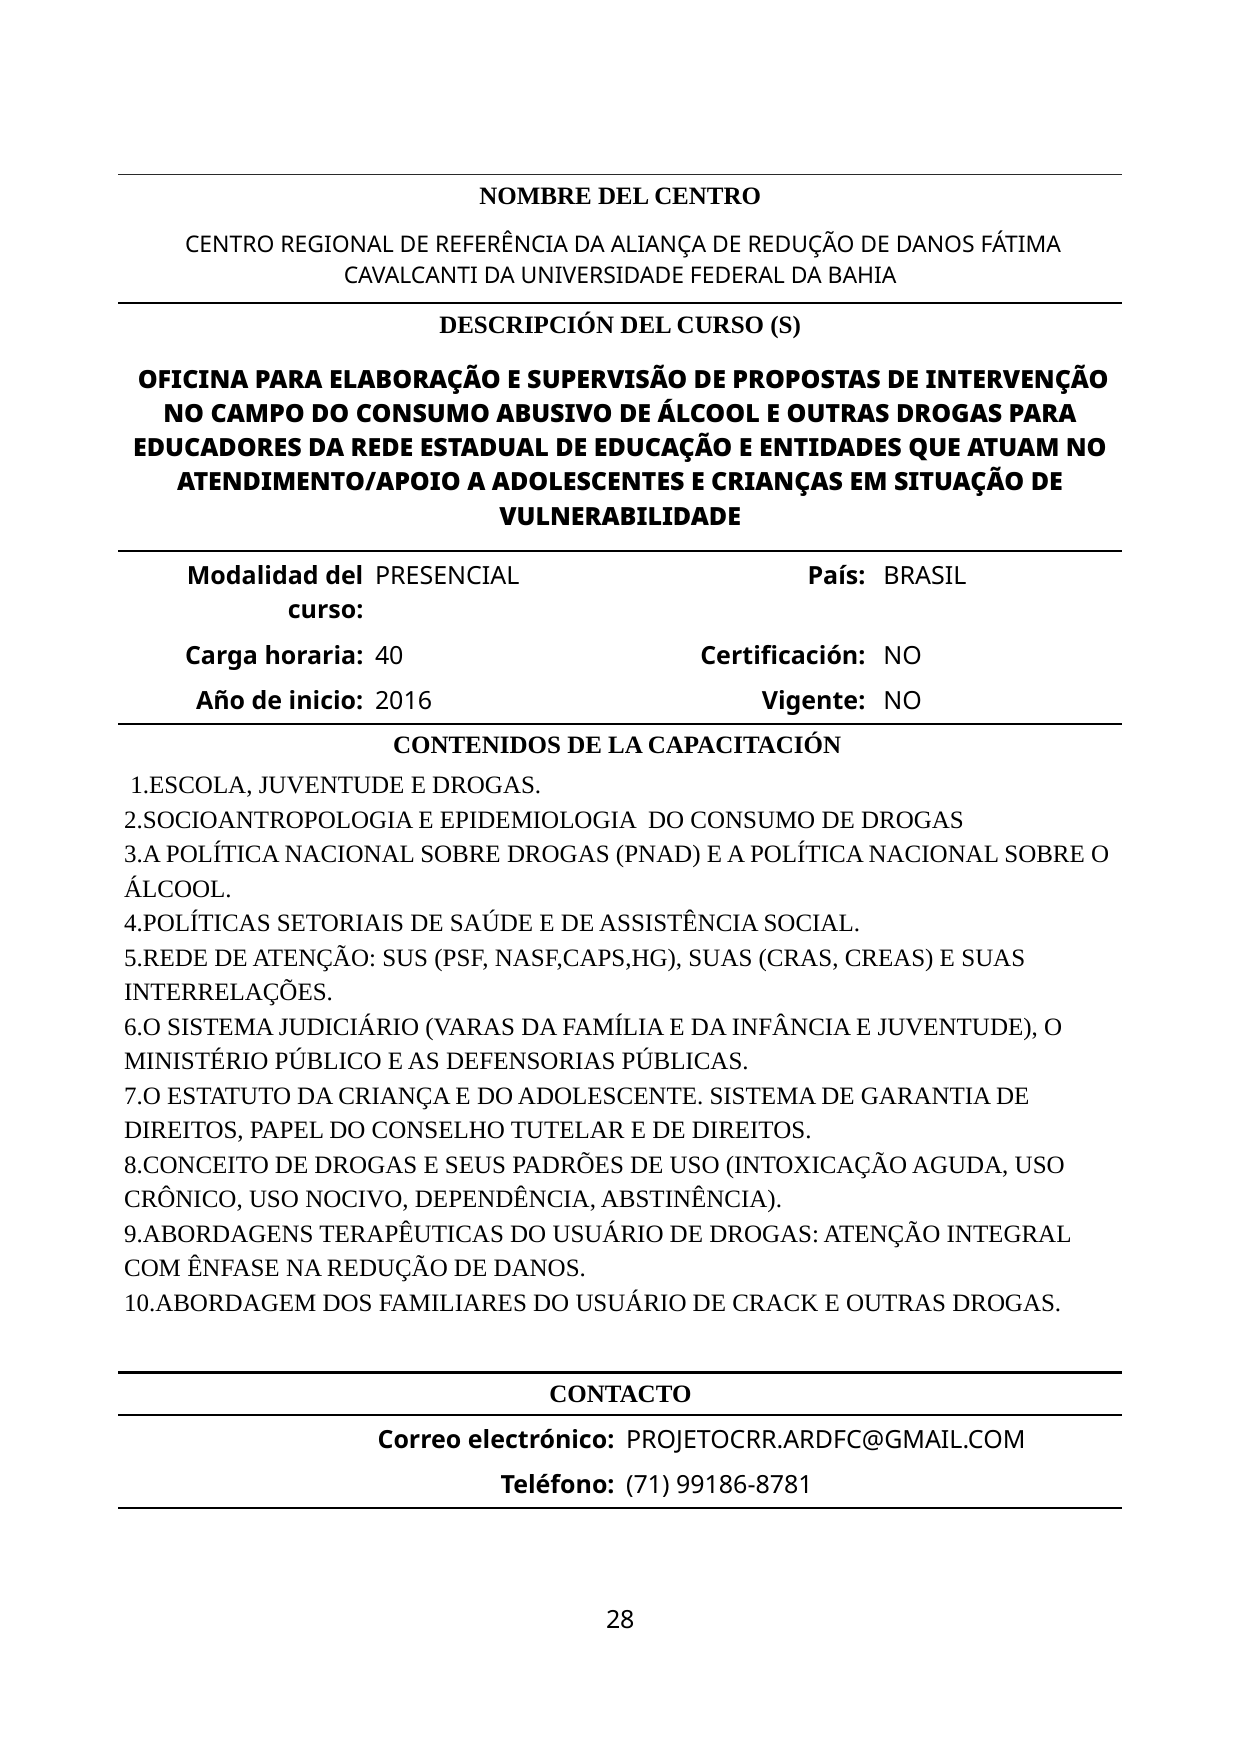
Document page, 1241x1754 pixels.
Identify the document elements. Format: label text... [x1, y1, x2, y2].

table_cell NO [871, 677, 1122, 723]
table_cell 1.ESCOLA, JUVENTUDE E DROGAS. 2.SOCIOANTROPOLOGIA E EPIDEMIOLOGIA DO CONSUMO DE DROGAS 3.A POLÍTICA NACIONAL SOBRE DROGAS (PNAD) E A POLÍTICA NACIONAL SOBRE O ÁLCOOL. 4.POLÍTICAS SETORIAIS DE SAÚDE E DE ASSISTÊNCIA SOCIAL. 5.REDE DE ATENÇÃO: SUS (PSF, NASF,CAPS,HG), SUAS (CRAS, CREAS) E SUAS INTERRELAÇÕES. 6.O SISTEMA JUDICIÁRIO (VARAS DA FAMÍLIA E DA INFÂNCIA E JUVENTUDE), O MINISTÉRIO PÚBLICO E AS DEFENSORIAS PÚBLICAS. 7.O ESTATUTO DA CRIANÇA E DO ADOLESCENTE. SISTEMA DE GARANTIA DE DIREITOS, PAPEL DO CONSELHO TUTELAR E DE DIREITOS. 8.CONCEITO DE DROGAS E SEUS PADRÕES DE USO (INTOXICAÇÃO AGUDA, USO CRÔNICO, USO NOCIVO, DEPENDÊNCIA, ABSTINÊNCIA). 9.ABORDAGENS TERAPÊUTICAS DO USUÁRIO DE DROGAS: ATENÇÃO INTEGRAL COM ÊNFASE NA REDUÇÃO DE DANOS. 10.ABORDAGEM DOS FAMILIARES DO USUÁRIO DE CRACK E OUTRAS DROGAS. [118, 765, 1122, 1371]
table_cell Vigente: [620, 677, 871, 723]
table_cell BRASIL [871, 552, 1122, 632]
table_cell 40 [369, 632, 620, 677]
table_cell CONTENIDOS DE LA CAPACITACIÓN [118, 725, 1122, 765]
table_cell PROJETOCRR.ARDFC@GMAIL.COM [620, 1416, 1122, 1461]
table_cell Modalidad del curso: [118, 552, 369, 632]
table_cell Año de inicio: [118, 677, 369, 723]
table_cell País: [620, 552, 871, 632]
table_cell PRESENCIAL [369, 552, 620, 632]
table_cell DESCRIPCIÓN DEL CURSO (S) [118, 304, 1122, 344]
table_cell CONTACTO [118, 1374, 1122, 1414]
table_cell Carga horaria: [118, 632, 369, 677]
table_cell CENTRO REGIONAL DE REFERÊNCIA DA ALIANÇA DE REDUÇÃO DE DANOS FÁTIMA CAVALCANTI DA UNIVERSIDADE FEDERAL DA BAHIA [118, 216, 1122, 302]
table_header NOMBRE DEL CENTRO [118, 176, 1122, 216]
table_cell 2016 [369, 677, 620, 723]
table_cell OFICINA PARA ELABORAÇÃO E SUPERVISÃO DE PROPOSTAS DE INTERVENÇÃO NO CAMPO DO CONSUMO ABUSIVO DE ÁLCOOL E OUTRAS DROGAS PARA EDUCADORES DA REDE ESTADUAL DE EDUCAÇÃO E ENTIDADES QUE ATUAM NO ATENDIMENTO/APOIO A ADOLESCENTES E CRIANÇAS EM SITUAÇÃO DE VULNERABILIDADE [118, 344, 1122, 550]
table_cell Teléfono: [118, 1461, 620, 1507]
table_cell Correo electrónico: [118, 1416, 620, 1461]
table_cell NO [871, 632, 1122, 677]
table_cell (71) 99186-8781 [620, 1461, 1122, 1507]
table_cell Certificación: [620, 632, 871, 677]
